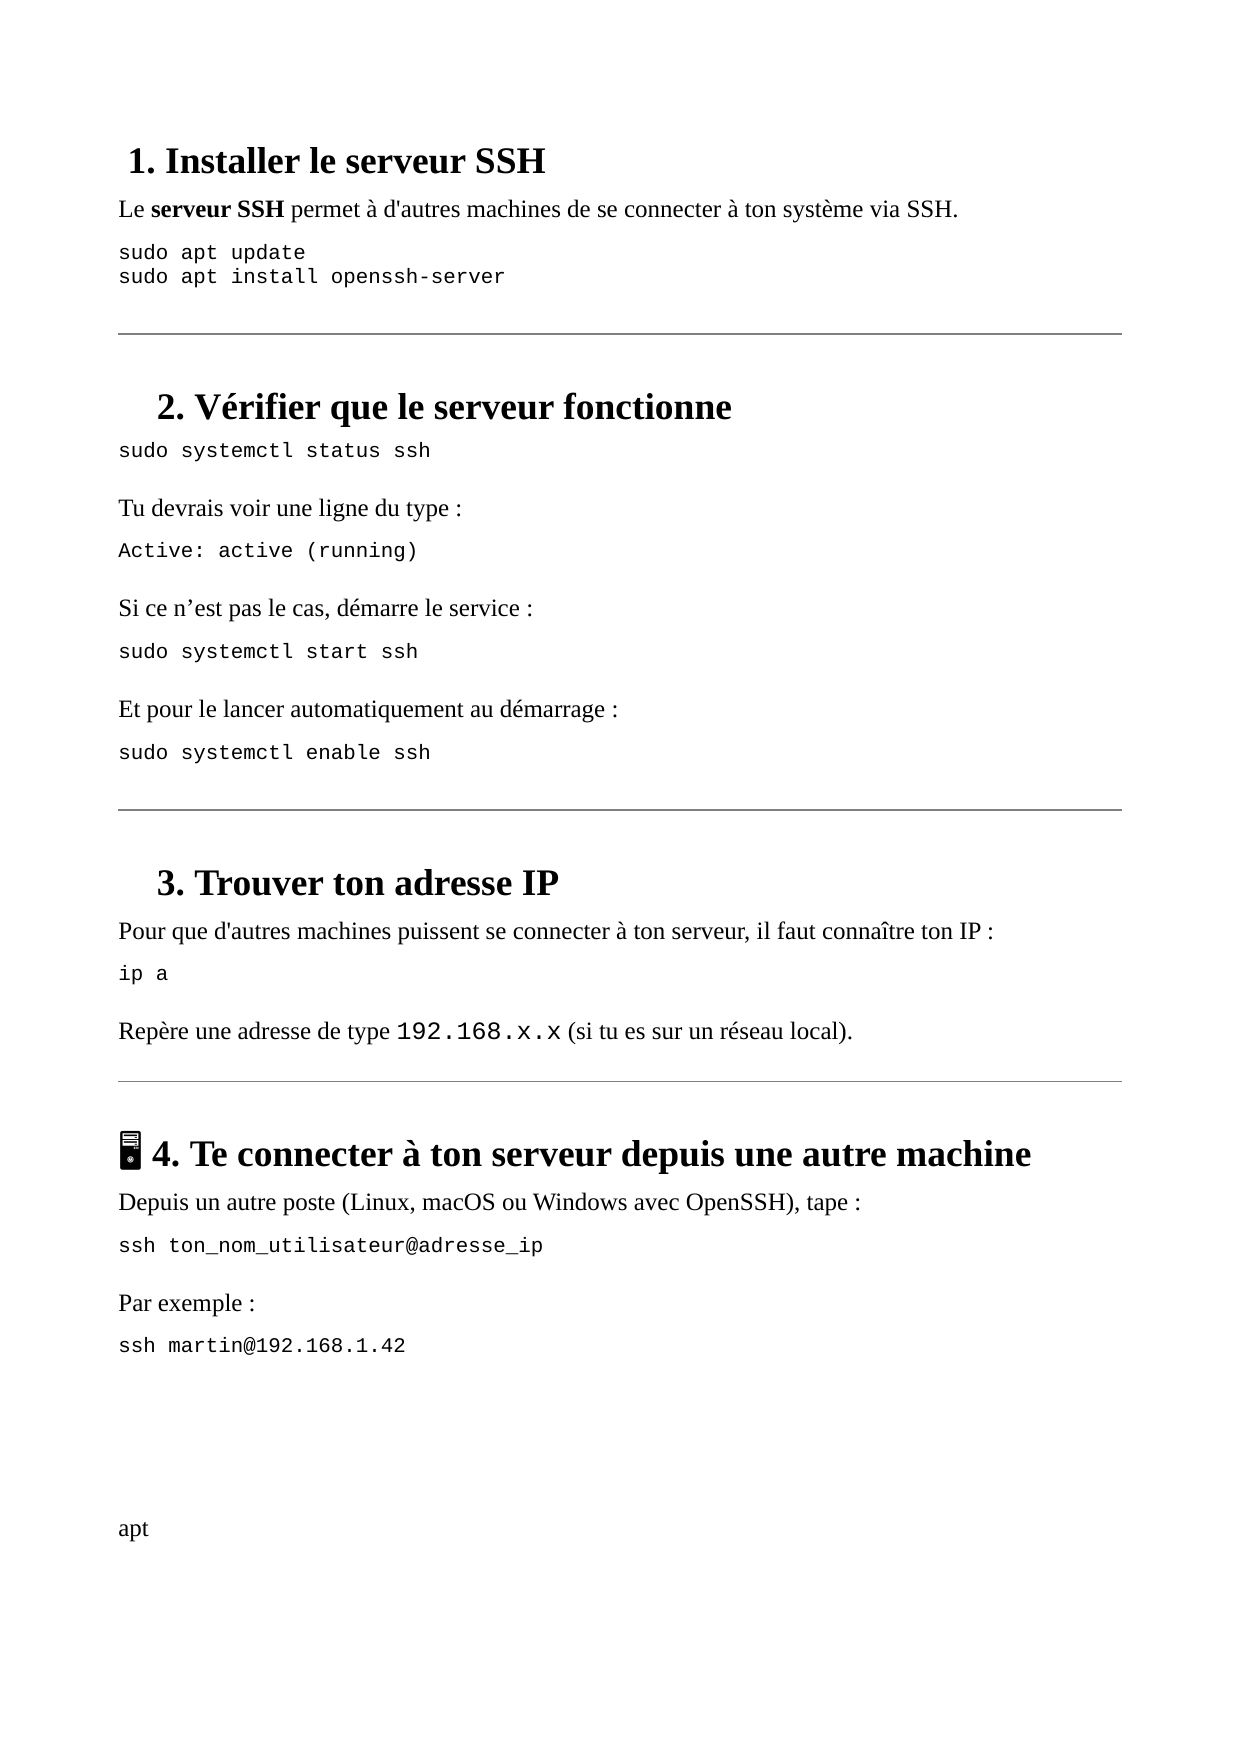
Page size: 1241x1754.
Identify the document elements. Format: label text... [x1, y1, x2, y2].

subtitle ✅ 2. Vérifier que le serveur fonctionne [118, 384, 1122, 427]
text sudo systemctl enable ssh [118, 742, 1122, 766]
text Pour que d'autres machines puissent se connecter à ton serveur, il faut connaître ton IP : [118, 916, 1122, 944]
text Si ce n’est pas le cas, démarre le service : [118, 593, 1122, 622]
text sudo systemctl start ssh [118, 641, 1122, 665]
text Tu devrais voir une ligne du type : [118, 493, 1122, 522]
text sudo apt update [118, 242, 1122, 266]
text ssh martin@192.168.1.42 [118, 1336, 1122, 1359]
text apt [118, 1513, 1122, 1541]
text sudo systemctl status ssh [118, 440, 1122, 463]
subtitle 🌐 3. Trouver ton adresse IP [118, 860, 1122, 903]
subtitle 1. Installer le serveur SSH [118, 139, 1122, 182]
text Repère une adresse de type 192.168.x.x (si tu es sur un réseau local). [118, 1016, 1122, 1047]
subtitle 🖥️ 4. Te connecter à ton serveur depuis une autre machine [118, 1132, 1122, 1175]
text Depuis un autre poste (Linux, macOS ou Windows avec OpenSSH), tape : [118, 1187, 1122, 1216]
text Le serveur SSH permet à d'autres machines de se connecter à ton système via SSH. [118, 194, 1122, 223]
text sudo apt install openssh-server [118, 266, 1122, 289]
text ip a [118, 963, 1122, 987]
text Active: active (running) [118, 540, 1122, 564]
text Et pour le lancer automatiquement au démarrage : [118, 694, 1122, 723]
text ssh ton_nom_utilisateur@adresse_ip [118, 1235, 1122, 1258]
text Par exemple : [118, 1288, 1122, 1317]
